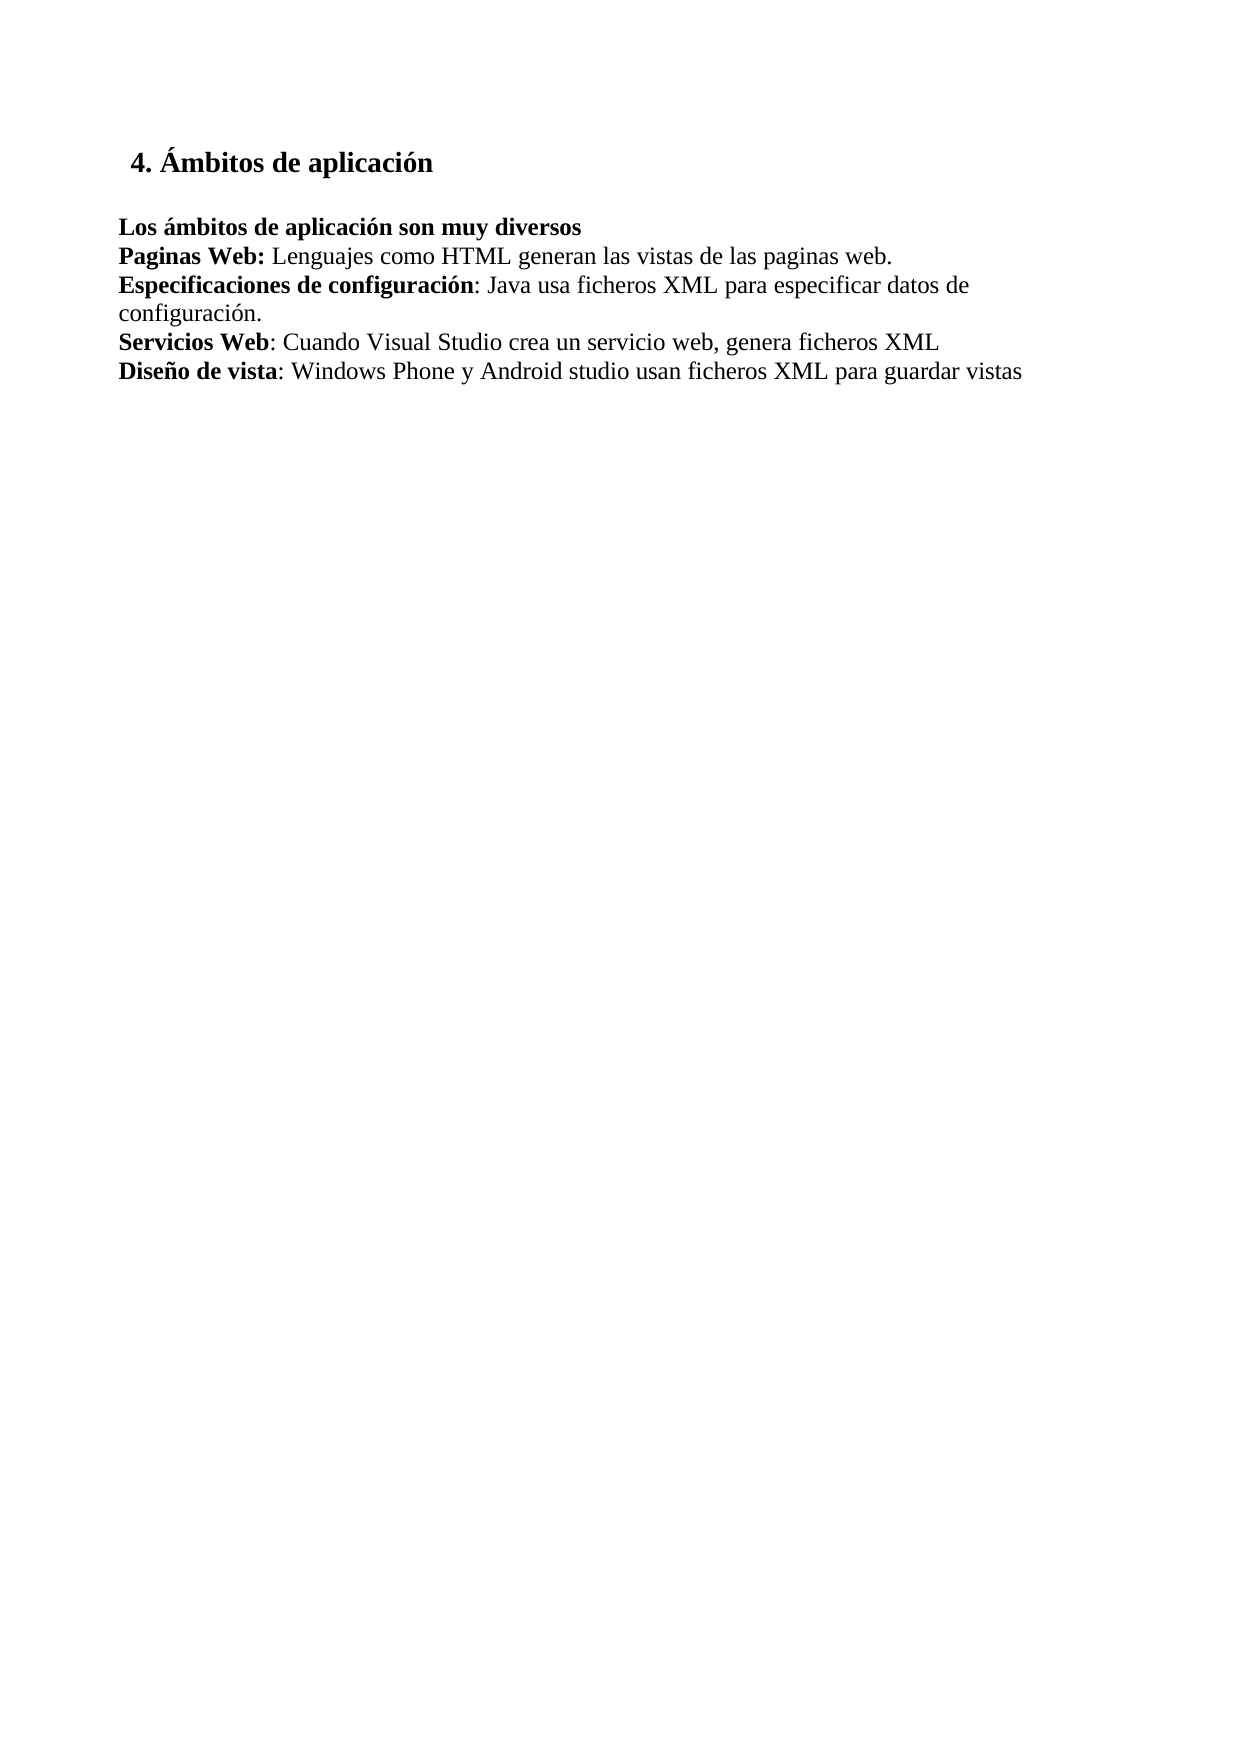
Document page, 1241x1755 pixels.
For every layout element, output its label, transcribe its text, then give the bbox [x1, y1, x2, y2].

text Paginas Web: Lenguajes como HTML generan las vistas de las paginas web. Especificaciones de configuración: Java usa ficheros XML para especificar datos de configuración. [118, 241, 976, 327]
text Diseño de vista: Windows Phone y Android studio usan ficheros XML para guardar vistas [118, 356, 1066, 385]
text Servicios Web: Cuando Visual Studio crea un servicio web, genera ficheros XML [118, 327, 1066, 356]
subtitle Los ámbitos de aplicación son muy diversos [118, 212, 1066, 241]
list Ámbitos de aplicación [147, 145, 1066, 179]
